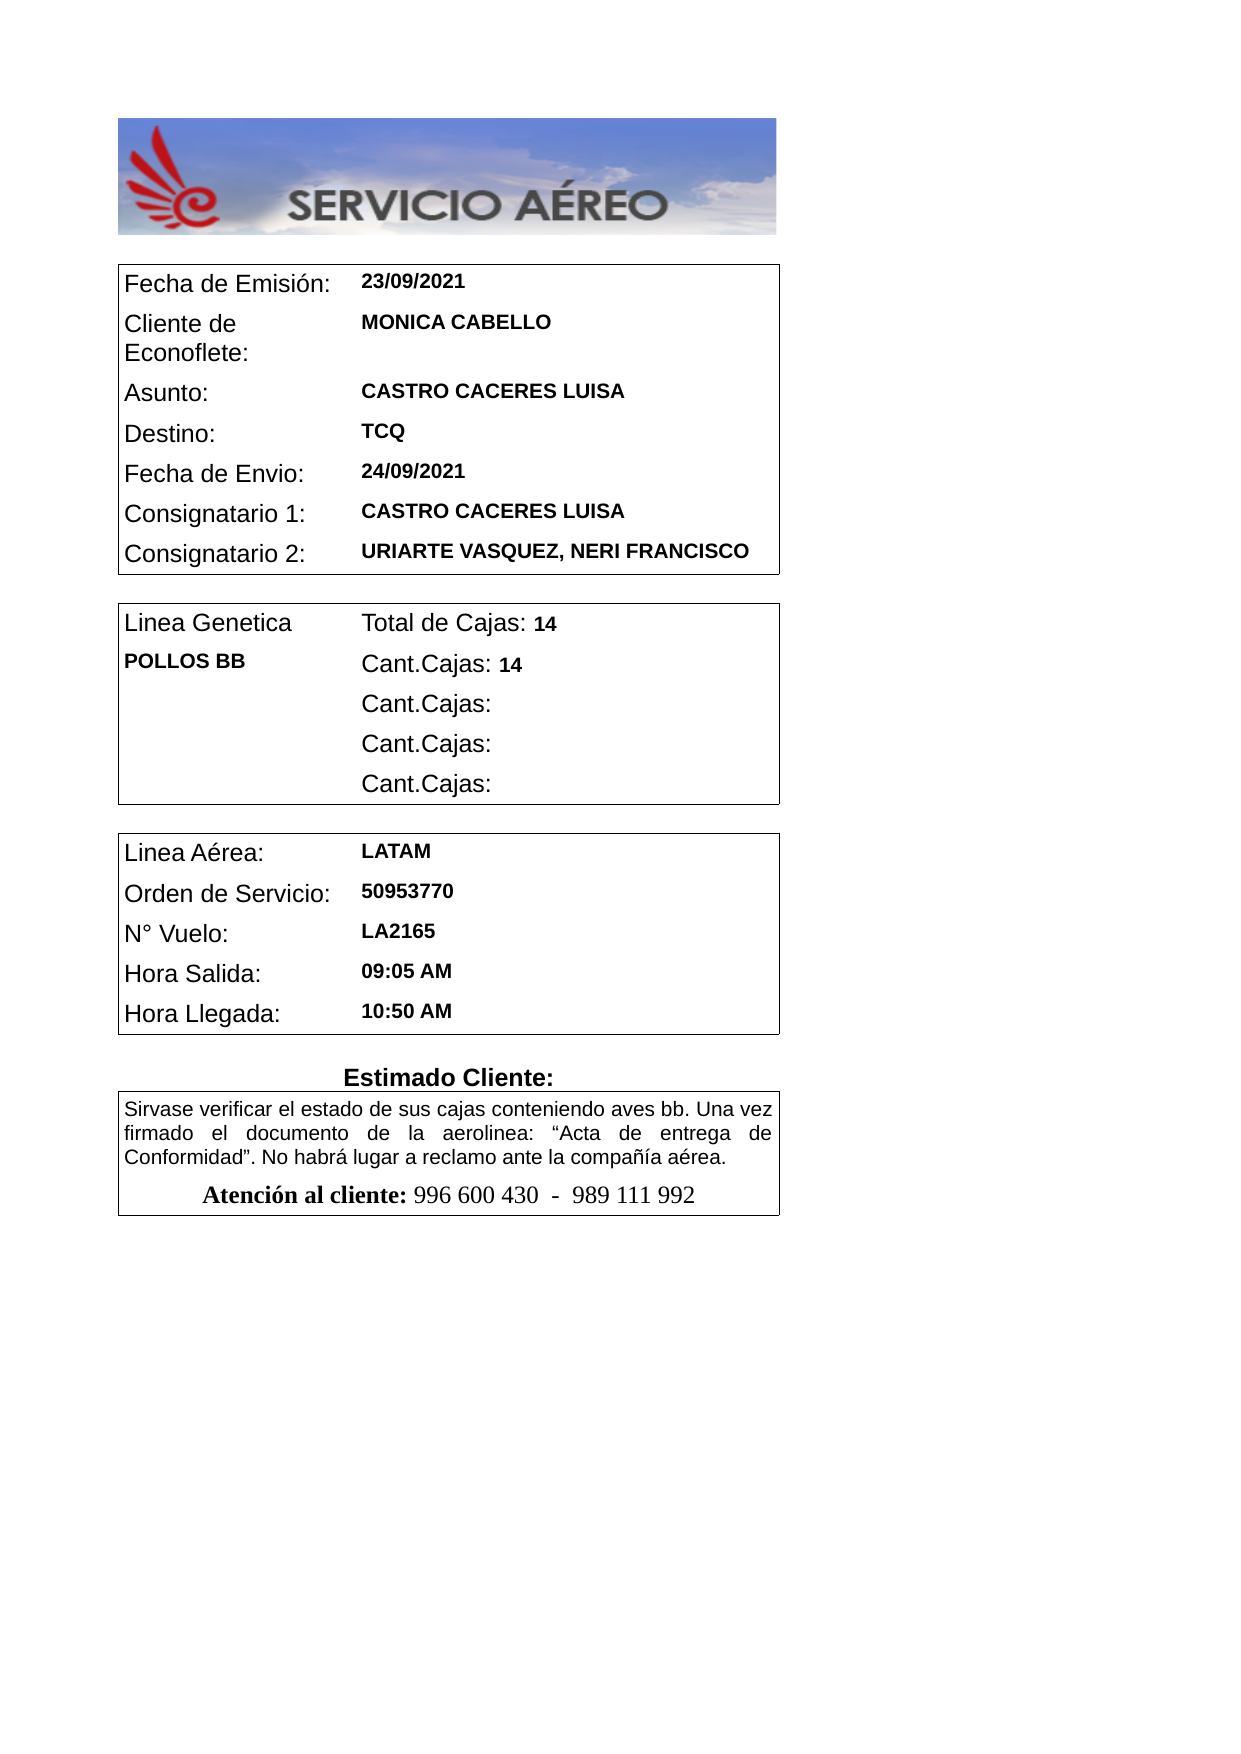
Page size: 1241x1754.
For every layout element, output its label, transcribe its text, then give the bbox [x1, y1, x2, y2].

table_cell Cant.Cajas: [356, 683, 779, 723]
table_cell 50953770 [356, 873, 779, 913]
table_cell Consignatario 1: [119, 493, 356, 533]
table_cell [356, 575, 779, 603]
table_cell POLLOS BB [119, 643, 356, 683]
table_cell Cant.Cajas: 14 [356, 643, 779, 683]
table_cell N° Vuelo: [119, 913, 356, 953]
table_cell 10:50 AM [356, 994, 779, 1034]
table_cell Linea Aérea: [119, 834, 356, 873]
table_cell Cant.Cajas: [356, 764, 779, 804]
table_cell [356, 805, 779, 833]
table_cell Cliente de Econoflete: [119, 304, 356, 373]
table_cell Consignatario 2: [119, 534, 356, 574]
table_cell Fecha de Envio: [119, 453, 356, 493]
table_cell Linea Genetica [119, 604, 356, 643]
table_cell CASTRO CACERES LUISA [356, 493, 779, 533]
table_cell 24/09/2021 [356, 453, 779, 493]
table_cell Estimado Cliente: [118, 1035, 779, 1091]
table_cell Orden de Servicio: [119, 873, 356, 913]
table_cell [118, 805, 356, 833]
table_cell 09:05 AM [356, 953, 779, 993]
table_cell URIARTE VASQUEZ, NERI FRANCISCO [356, 534, 779, 574]
table_cell LA2165 [356, 913, 779, 953]
table_cell CASTRO CACERES LUISA [356, 373, 779, 413]
picture [118, 118, 777, 235]
table_cell [119, 723, 356, 763]
table_cell Hora Salida: [119, 953, 356, 993]
table_cell [118, 575, 356, 603]
table_cell Total de Cajas: 14 [356, 604, 779, 643]
table_header Fecha de Emisión: [119, 265, 356, 304]
table_cell Atención al cliente: 996 600 430 - 989 111 992 [119, 1175, 779, 1215]
table_cell Hora Llegada: [119, 994, 356, 1034]
table_cell Asunto: [119, 373, 356, 413]
table_cell TCQ [356, 413, 779, 453]
table_cell MONICA CABELLO [356, 304, 779, 373]
table_cell [119, 683, 356, 723]
table_cell Cant.Cajas: [356, 723, 779, 763]
table_header 23/09/2021 [356, 265, 779, 304]
table_cell Destino: [119, 413, 356, 453]
table_cell LATAM [356, 834, 779, 873]
table_cell [119, 764, 356, 804]
table_cell Sirvase verificar el estado de sus cajas conteniendo aves bb. Una vez firmado el documento de la aerolinea: “Acta de entrega de Conformidad”. No habrá lugar a reclamo ante la compañía aérea. [119, 1092, 779, 1175]
